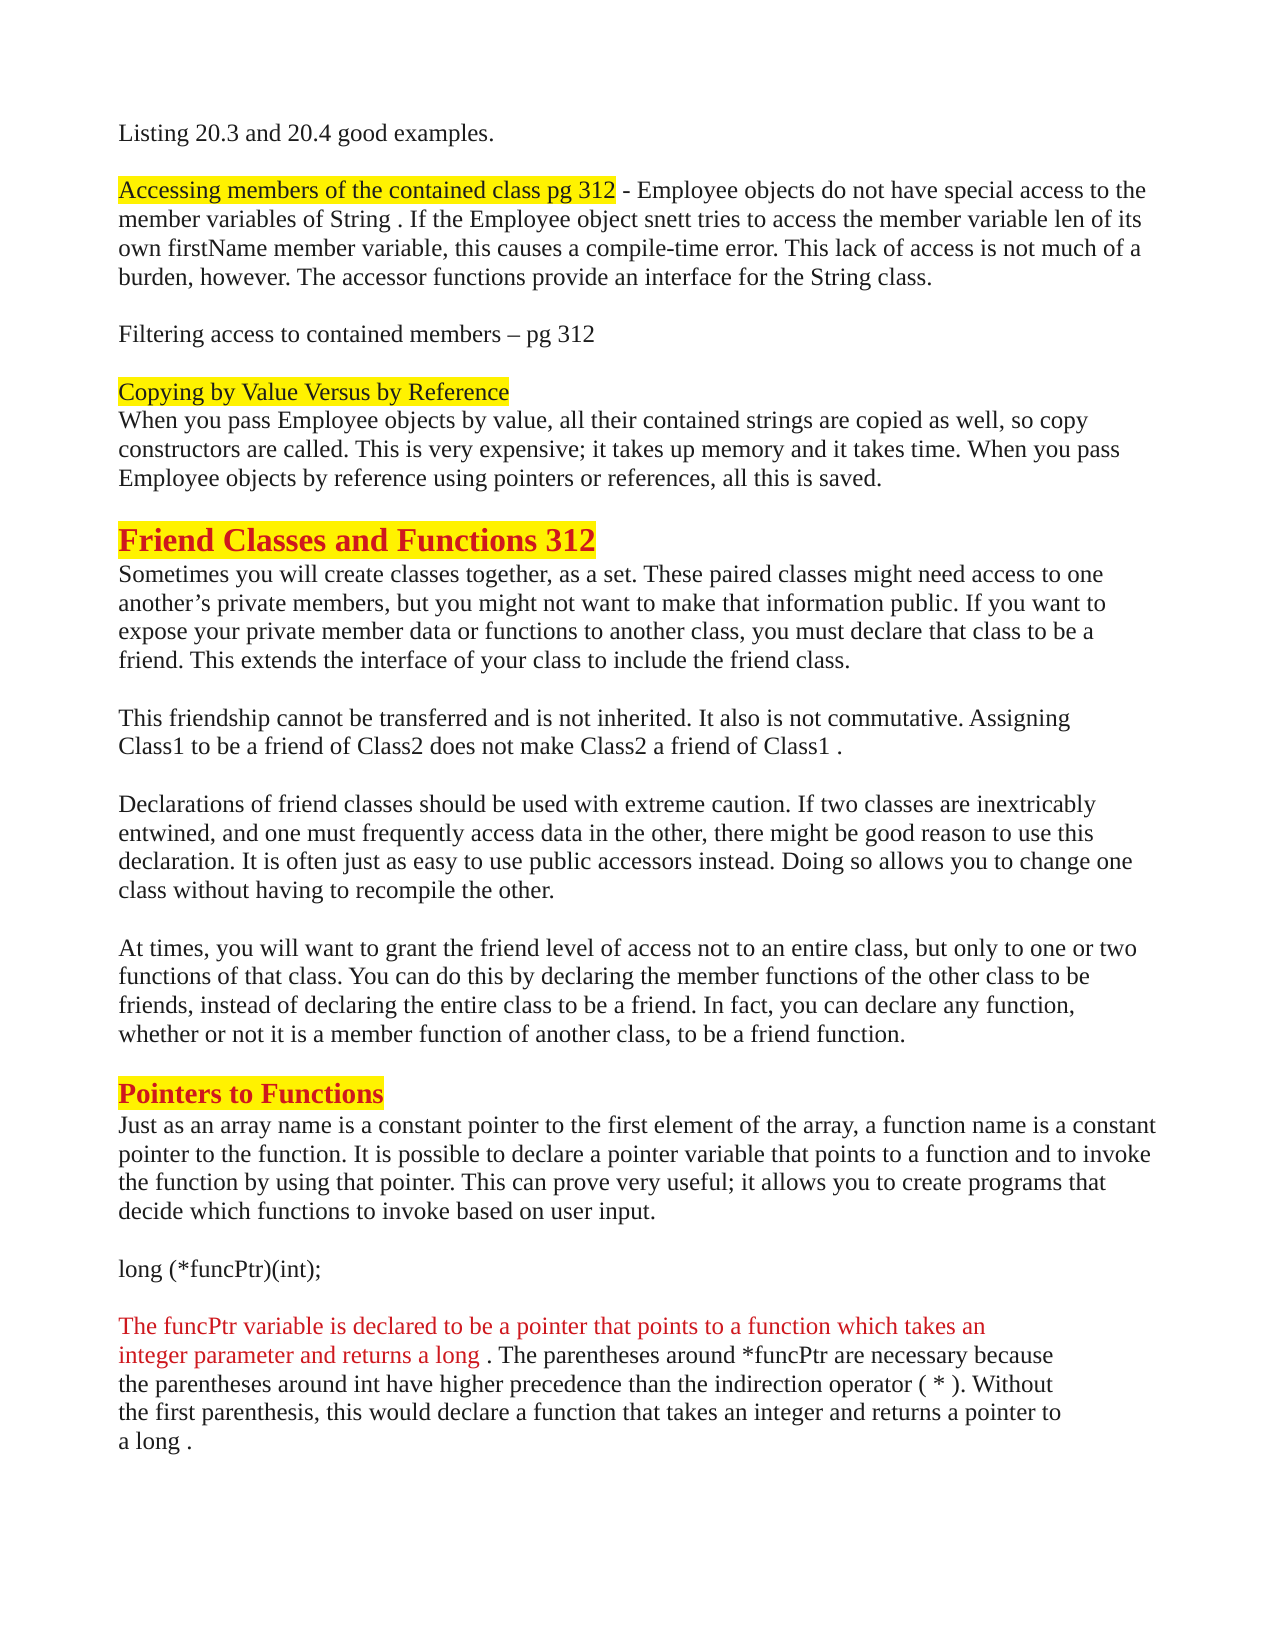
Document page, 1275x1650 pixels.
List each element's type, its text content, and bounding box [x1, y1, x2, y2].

text Sometimes you will create classes together, as a set. These paired classes might need access to one another’s private members, but you might not want to make that information public. If you want to expose your private member data or functions to another class, you must declare that class to be a friend. This extends the interface of your class to include the friend class. [118, 559, 1157, 674]
text The funcPtr variable is declared to be a pointer that points to a function which takes an [118, 1311, 1157, 1340]
text a long . [118, 1426, 1157, 1455]
text Filtering access to contained members – pg 312 [118, 319, 1157, 348]
text Copying by Value Versus by Reference [118, 377, 1157, 406]
text long (*funcPtr)(int); [118, 1254, 1157, 1282]
text Friend Classes and Functions 312 [118, 521, 1157, 559]
text At times, you will want to grant the friend level of access not to an entire class, but only to one or two functions of that class. You can do this by declaring the member functions of the other class to be friends, instead of declaring the entire class to be a friend. In fact, you can declare any function, whether or not it is a member function of another class, to be a friend function. [118, 933, 1157, 1048]
text integer parameter and returns a long . The parentheses around *funcPtr are necessary because [118, 1340, 1157, 1369]
text the first parenthesis, this would declare a function that takes an integer and returns a pointer to [118, 1397, 1157, 1426]
text the parentheses around int have higher precedence than the indirection operator ( * ). Without [118, 1369, 1157, 1397]
text Just as an array name is a constant pointer to the first element of the array, a function name is a constant pointer to the function. It is possible to declare a pointer variable that points to a function and to invoke the function by using that pointer. This can prove very useful; it allows you to create programs that decide which functions to invoke based on user input. [118, 1110, 1157, 1225]
text When you pass Employee objects by value, all their contained strings are copied as well, so copy constructors are called. This is very expensive; it takes up memory and it takes time. When you pass Employee objects by reference using pointers or references, all this is saved. [118, 406, 1157, 492]
text Declarations of friend classes should be used with extreme caution. If two classes are inextricably entwined, and one must frequently access data in the other, there might be good reason to use this declaration. It is often just as easy to use public accessors instead. Doing so allows you to change one class without having to recompile the other. [118, 789, 1157, 904]
text Pointers to Functions [118, 1076, 1157, 1110]
text Listing 20.3 and 20.4 good examples. [118, 118, 1157, 147]
text Accessing members of the contained class pg 312 - Employee objects do not have special access to the member variables of String . If the Employee object snett tries to access the member variable len of its own firstName member variable, this causes a compile-time error. This lack of access is not much of a burden, however. The accessor functions provide an interface for the String class. [118, 176, 1157, 291]
text This friendship cannot be transferred and is not inherited. It also is not commutative. Assigning [118, 703, 1157, 731]
text Class1 to be a friend of Class2 does not make Class2 a friend of Class1 . [118, 731, 1157, 760]
